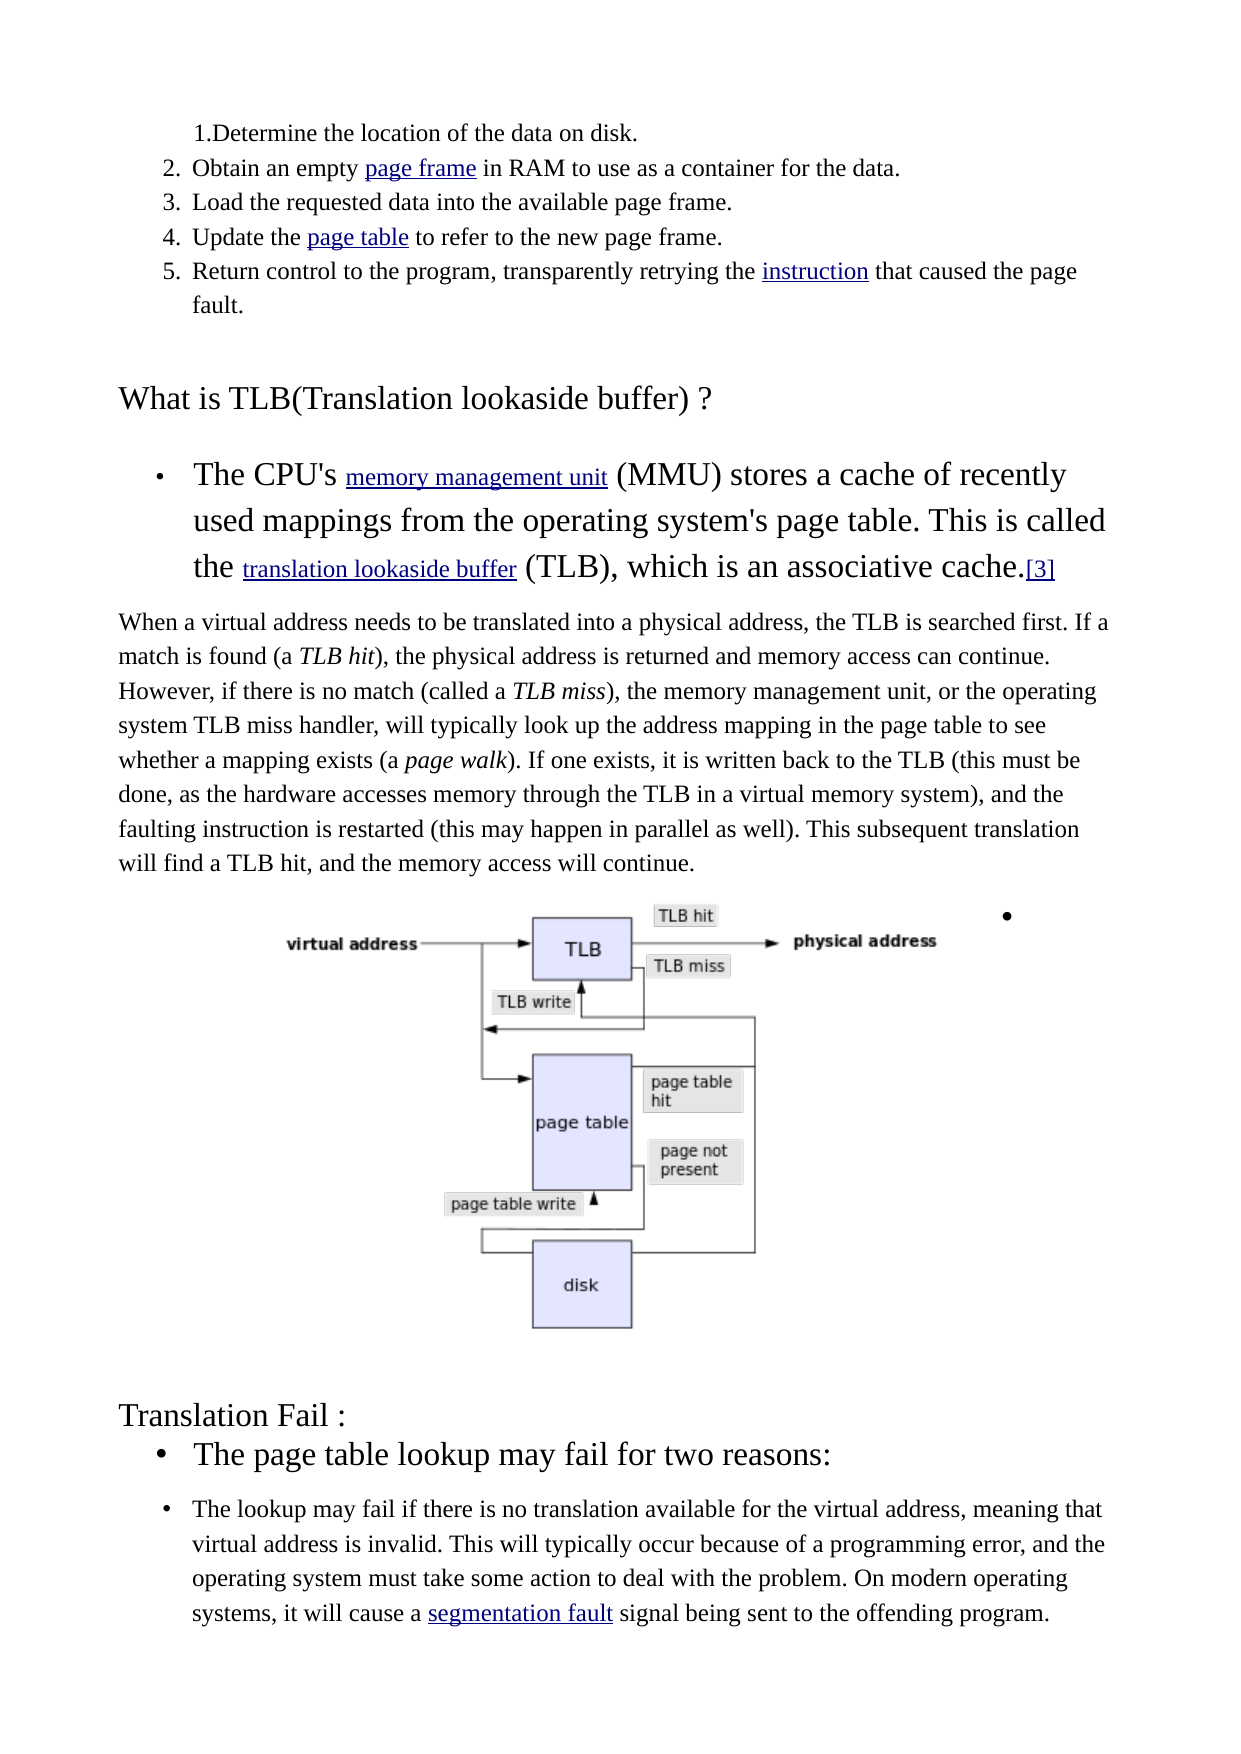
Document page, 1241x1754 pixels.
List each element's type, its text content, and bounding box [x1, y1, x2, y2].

list Update the page table to refer to the new page frame. [162, 222, 1122, 250]
text What is TLB(Translation lookaside buffer) ? [118, 378, 1122, 416]
list The CPU's memory management unit (MMU) stores a cache of recently used mappings from the operating system's page table. This is called the translation lookaside buffer (TLB), which is an associative cache.[3] [156, 454, 1122, 585]
list 1.Determine the location of the data on disk. [156, 118, 1122, 147]
text Translation Fail : [118, 1396, 1122, 1434]
picture [276, 897, 964, 1343]
list Load the requested data into the available page frame. [162, 187, 1122, 216]
list Obtain an empty page frame in RAM to use as a container for the data. [162, 153, 1122, 181]
list Return control to the program, transparently retrying the instruction that caused the page fault. [162, 256, 1122, 319]
list The page table lookup may fail for two reasons: [156, 1434, 1122, 1472]
list The lookup may fail if there is no translation available for the virtual address, meaning that virtual address is invalid. This will typically occur because of a programming error, and the operating system must take some action to deal with the problem. On modern operating systems, it will cause a segmentation fault signal being sent to the offending program. [162, 1494, 1122, 1627]
text When a virtual address needs to be translated into a physical address, the TLB is searched first. If a match is found (a TLB hit), the physical address is returned and memory access can continue. However, if there is no match (called a TLB miss), the memory management unit, or the operating system TLB miss handler, will typically look up the address mapping in the page table to see whether a mapping exists (a page walk). If one exists, it is written back to the TLB (this must be done, as the hardware accesses memory through the TLB in a virtual memory system), and the faulting instruction is restarted (this may happen in parallel as well). This subsequent translation will find a TLB hit, and the memory access will continue. [118, 607, 1122, 877]
